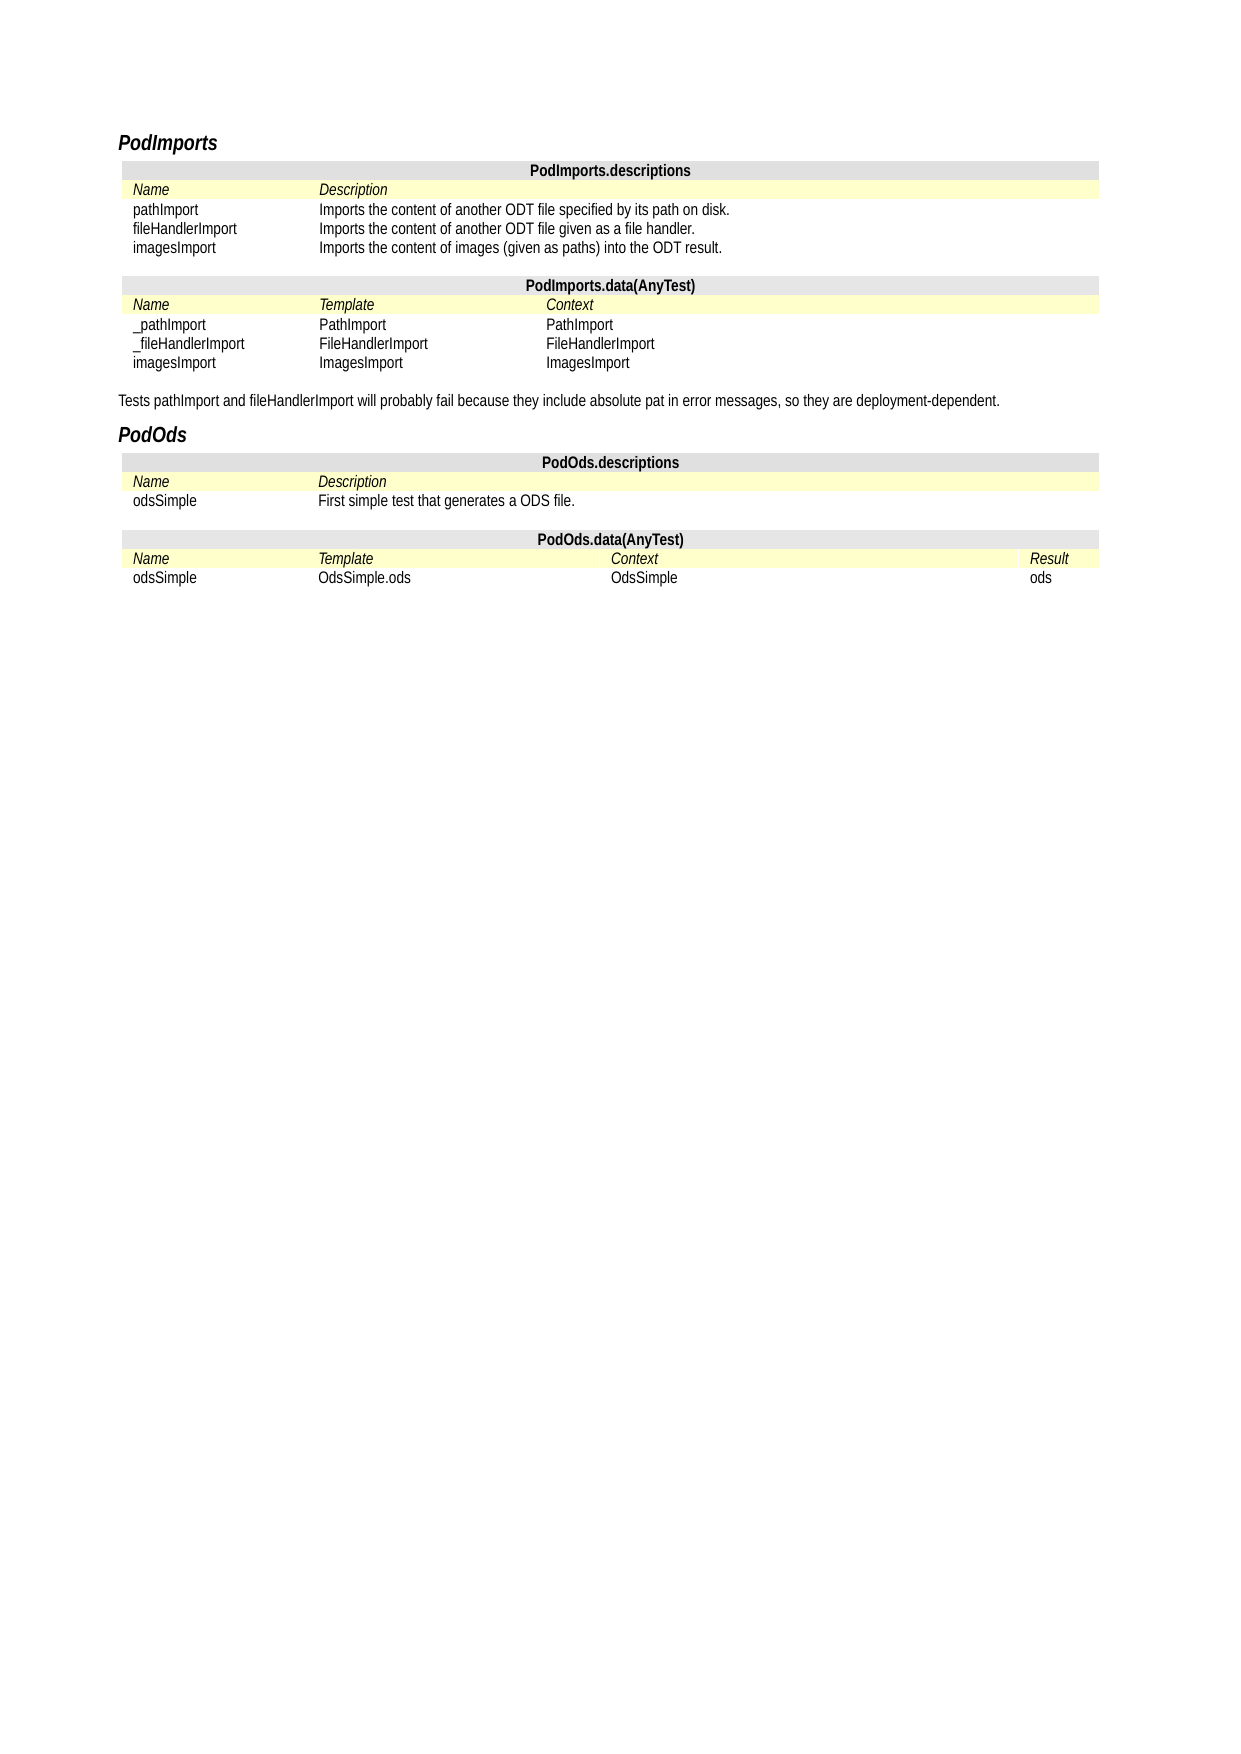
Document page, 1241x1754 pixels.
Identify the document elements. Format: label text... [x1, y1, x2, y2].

table_cell FileHandlerImport [535, 334, 1099, 353]
table_cell Description [308, 180, 1099, 199]
table_cell Template [307, 549, 599, 568]
table_cell OdsSimple [600, 568, 1018, 587]
table_cell ImagesImport [308, 353, 535, 372]
table_cell Name [122, 549, 307, 568]
table_cell ods [1019, 568, 1099, 587]
table_cell odsSimple [122, 568, 307, 587]
table_cell PathImport [535, 314, 1099, 333]
table_cell OdsSimple.ods [307, 568, 599, 587]
subtitle PodImports [118, 130, 1122, 155]
table_header PodOds.descriptions [122, 453, 1099, 472]
table_header PodImports.data(AnyTest) [122, 276, 1099, 295]
table_cell Context [600, 549, 1018, 568]
table_cell PathImport [308, 314, 535, 333]
table_cell pathImport [122, 199, 308, 218]
table_cell Result [1019, 549, 1099, 568]
table_cell Imports the content of another ODT file specified by its path on disk. [308, 199, 1099, 218]
table_cell Name [122, 472, 307, 491]
table_cell imagesImport [122, 353, 308, 372]
table_cell imagesImport [122, 238, 308, 257]
table_cell First simple test that generates a ODS file. [307, 491, 1099, 510]
text Tests pathImport and fileHandlerImport will probably fail because they include absolute pat in error messages, so they are deployment-dependent. [118, 391, 1122, 410]
table_cell odsSimple [122, 491, 307, 510]
table_cell Description [307, 472, 1099, 491]
table_cell Template [308, 295, 535, 314]
table_cell ImagesImport [535, 353, 1099, 372]
table_cell Name [122, 295, 308, 314]
table_cell Imports the content of images (given as paths) into the ODT result. [308, 238, 1099, 257]
table_header PodImports.descriptions [122, 161, 1099, 180]
table_cell FileHandlerImport [308, 334, 535, 353]
table_header PodOds.data(AnyTest) [122, 530, 1099, 549]
table_cell Name [122, 180, 308, 199]
table_cell _pathImport [122, 314, 308, 333]
table_cell Context [535, 295, 1099, 314]
subtitle PodOds [118, 422, 1122, 447]
table_cell Imports the content of another ODT file given as a file handler. [308, 219, 1099, 238]
table_cell fileHandlerImport [122, 219, 308, 238]
table_cell _fileHandlerImport [122, 334, 308, 353]
